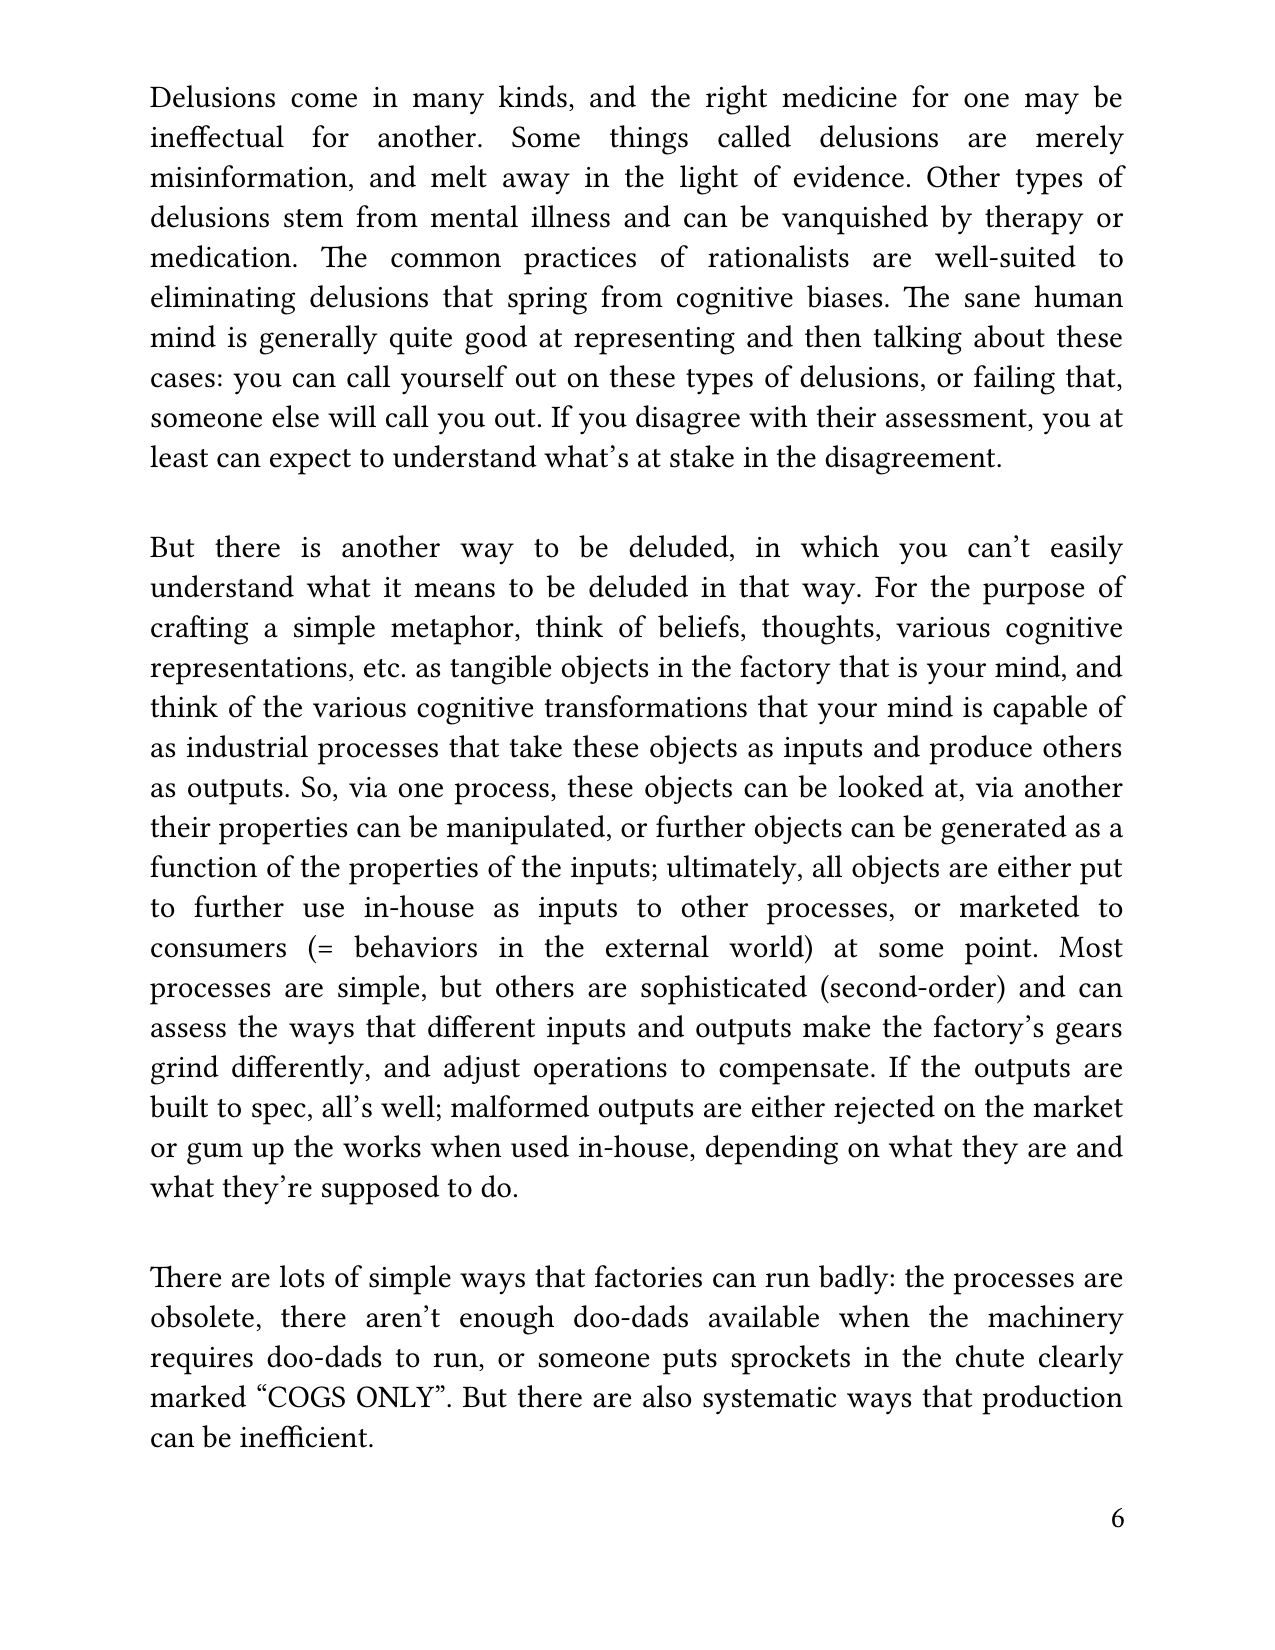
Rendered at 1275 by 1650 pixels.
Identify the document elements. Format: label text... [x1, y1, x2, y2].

text Delusions come in many kinds, and the right medicine for one may be ineffectual for another. Some things called delusions are merely misinformation, and melt away in the light of evidence. Other types of delusions stem from mental illness and can be vanquished by therapy or medication. The common practices of rationalists are well-suited to eliminating delusions that spring from cognitive biases. The sane human mind is generally quite good at representing and then talking about these cases: you can call yourself out on these types of delusions, or failing that, someone else will call you out. If you disagree with their assessment, you at least can expect to understand what’s at stake in the disagreement. [150, 75, 1125, 475]
text There are lots of simple ways that factories can run badly: the processes are obsolete, there aren’t enough doo-dads available when the machinery requires doo-dads to run, or someone puts sprockets in the chute clearly marked “COGS ONLY”. But there are also systematic ways that production can be inefficient. [150, 1255, 1125, 1455]
text But there is another way to be deluded, in which you can’t easily understand what it means to be deluded in that way. For the purpose of crafting a simple metaphor, think of beliefs, thoughts, various cognitive representations, etc. as tangible objects in the factory that is your mind, and think of the various cognitive transformations that your mind is capable of as industrial processes that take these objects as inputs and produce others as outputs. So, via one process, these objects can be looked at, via another their properties can be manipulated, or further objects can be generated as a function of the properties of the inputs; ultimately, all objects are either put to further use in-house as inputs to other processes, or marketed to consumers (= behaviors in the external world) at some point. Most processes are simple, but others are sophisticated (second-order) and can assess the ways that different inputs and outputs make the factory’s gears grind differently, and adjust operations to compensate. If the outputs are built to spec, all’s well; malformed outputs are either rejected on the market or gum up the works when used in-house, depending on what they are and what they’re supposed to do. [150, 525, 1125, 1205]
